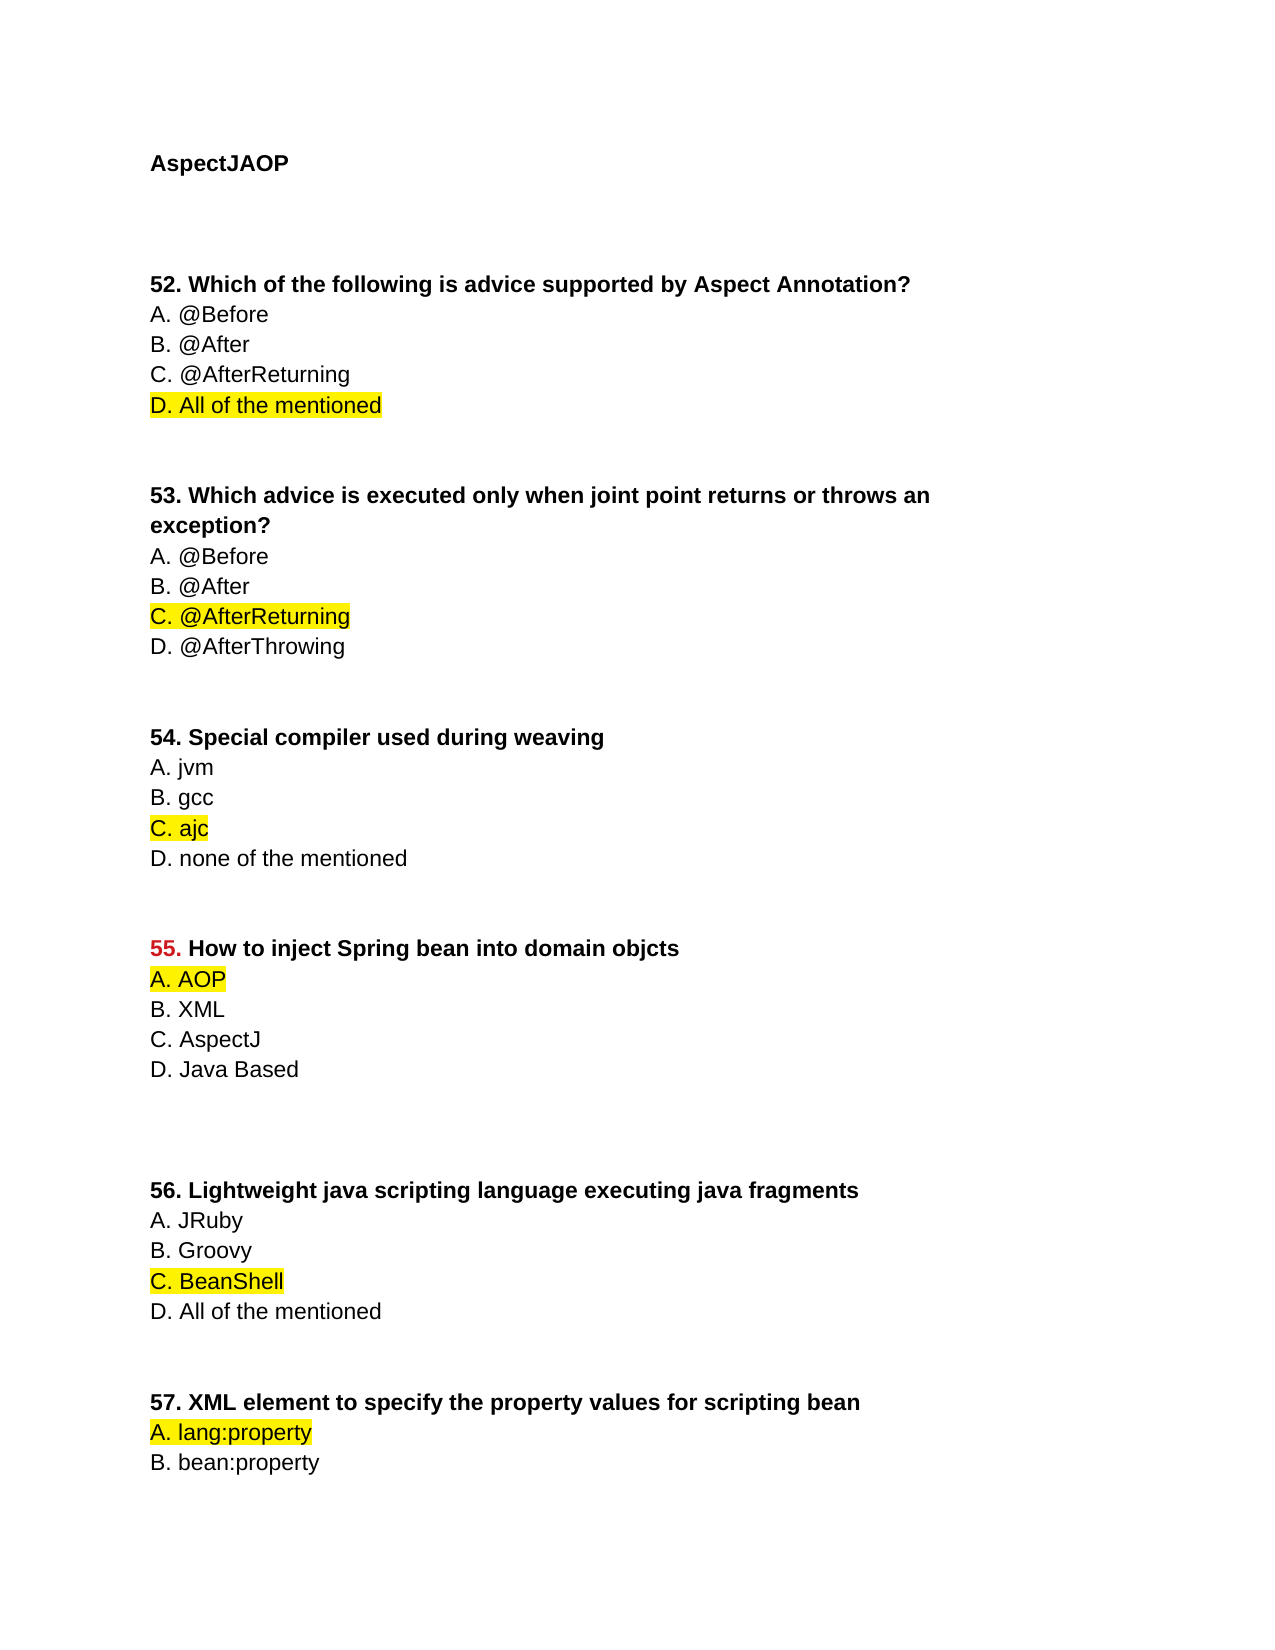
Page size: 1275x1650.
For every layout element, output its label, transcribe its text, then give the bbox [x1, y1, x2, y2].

text A. @Before [150, 543, 1125, 569]
text C. ajc [150, 814, 1125, 841]
text AspectJAOP [150, 150, 1125, 176]
text C. @AfterReturning [150, 361, 1125, 388]
text D. @AfterThrowing [150, 633, 1125, 660]
text 55. How to inject Spring bean into domain objcts [150, 935, 1125, 962]
text exception? [150, 512, 1125, 539]
text 52. Which of the following is advice supported by Aspect Annotation? [150, 271, 1125, 297]
text B. gcc [150, 784, 1125, 811]
text A. @Before [150, 301, 1125, 327]
text B. XML [150, 996, 1125, 1022]
text B. Groovy [150, 1237, 1125, 1264]
text 57. XML element to specify the property values for scripting bean [150, 1388, 1125, 1415]
text A. AOP [150, 966, 1125, 992]
text B. @After [150, 331, 1125, 358]
text 53. Which advice is executed only when joint point returns or throws an [150, 482, 1125, 509]
text C. BeanShell [150, 1268, 1125, 1294]
text B. @After [150, 573, 1125, 599]
text C. @AfterReturning [150, 603, 1125, 629]
text D. All of the mentioned [150, 392, 1125, 418]
text A. JRuby [150, 1207, 1125, 1234]
text D. none of the mentioned [150, 845, 1125, 871]
text B. bean:property [150, 1449, 1125, 1475]
text A. lang:property [150, 1419, 1125, 1445]
text 56. Lightweight java scripting language executing java fragments [150, 1177, 1125, 1203]
text A. jvm [150, 754, 1125, 781]
text 54. Special compiler used during weaving [150, 724, 1125, 750]
text D. All of the mentioned [150, 1298, 1125, 1324]
text D. Java Based [150, 1056, 1125, 1083]
text C. AspectJ [150, 1026, 1125, 1052]
